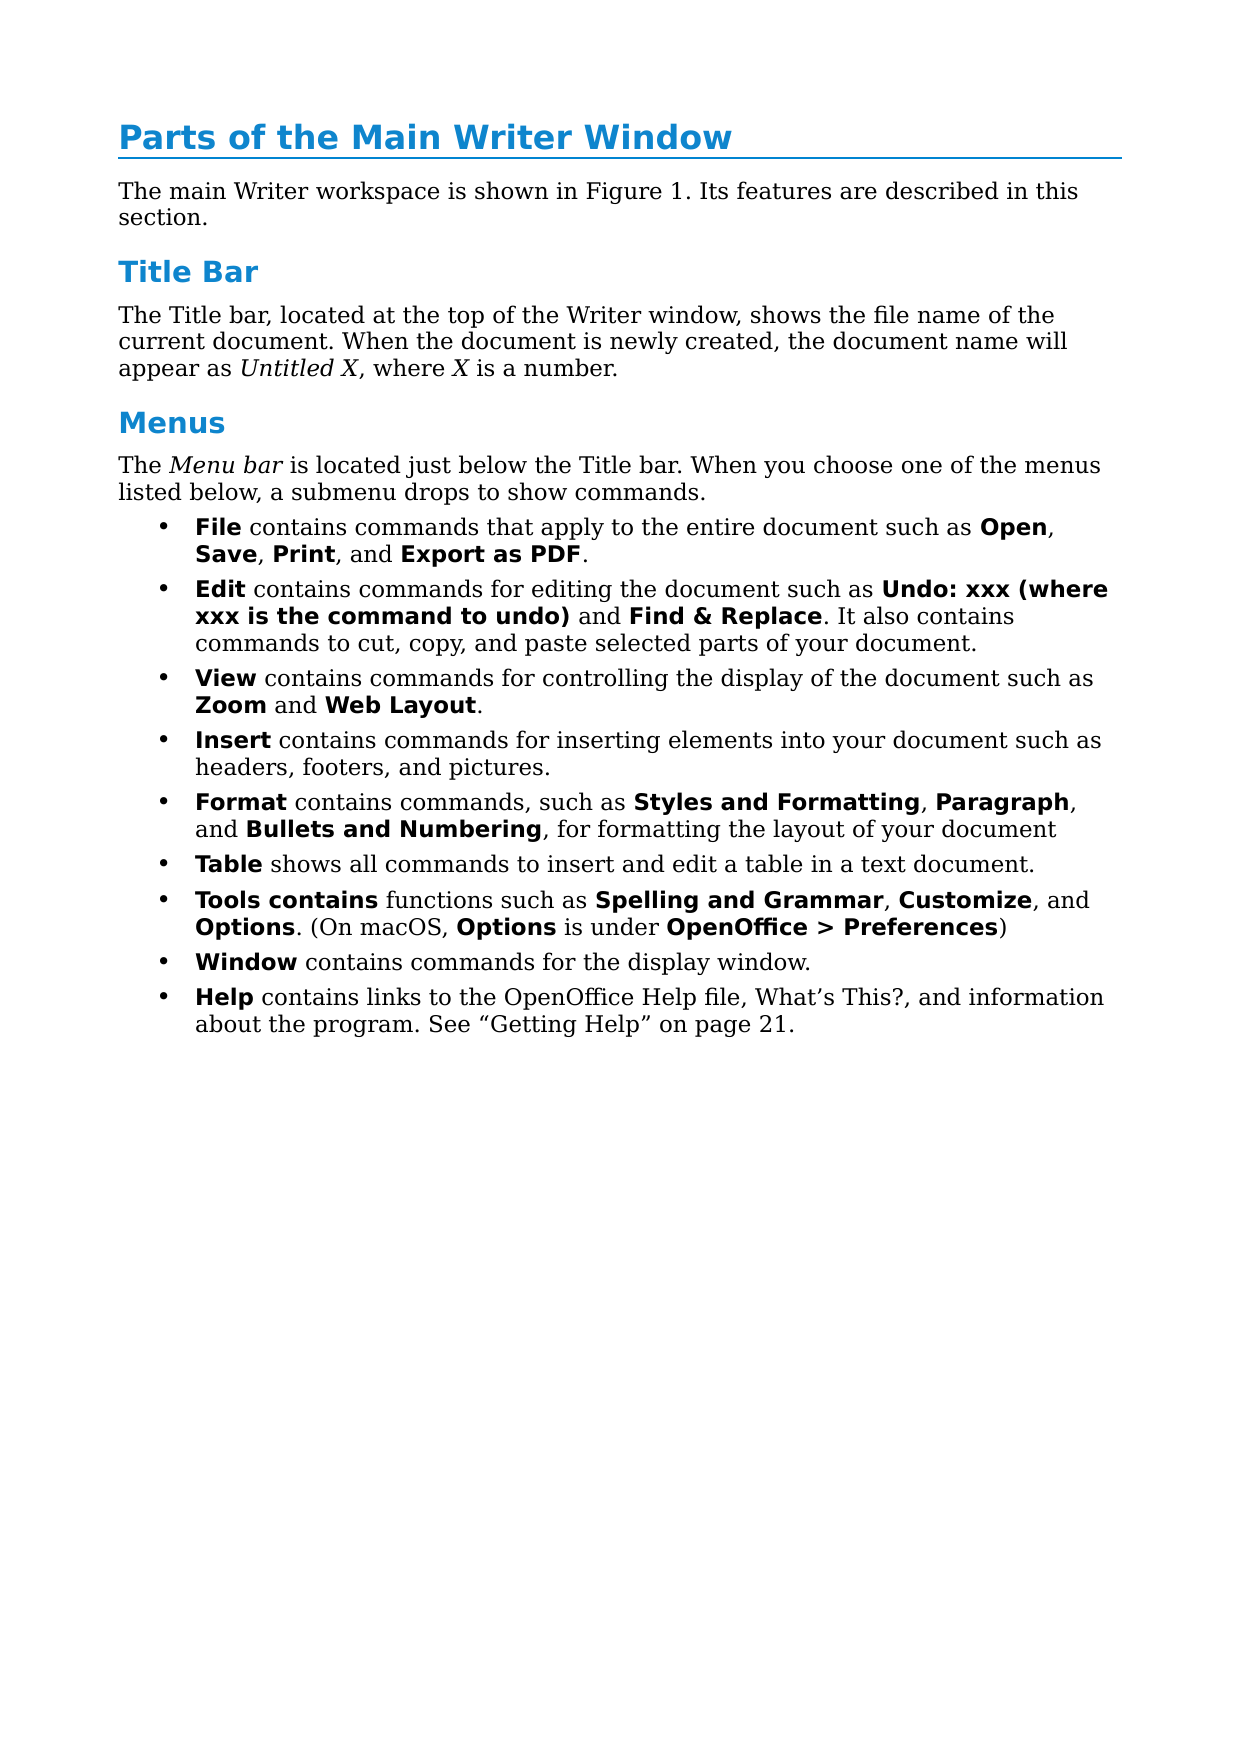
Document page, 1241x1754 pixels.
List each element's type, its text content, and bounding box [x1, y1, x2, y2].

list Format contains commands, such as Styles and Formatting, Paragraph, and Bullets and Numbering, for formatting the layout of your document [156, 787, 1122, 843]
subtitle Menus [118, 406, 1122, 440]
subtitle Parts of the Main Writer Window [118, 118, 1122, 157]
list View contains commands for controlling the display of the document such as Zoom and Web Layout. [156, 663, 1122, 719]
list Help contains links to the OpenOffice Help file, What’s This?, and information about the program. See “Getting Help” on page 21. [156, 982, 1122, 1038]
list The Menu bar is located just below the Title bar. When you choose one of the menus listed below, a submenu drops to show commands. [118, 452, 1122, 506]
list Table shows all commands to insert and edit a table in a text document. [156, 849, 1122, 878]
list File contains commands that apply to the entire document such as Open, Save, Print, and Export as PDF. [156, 512, 1122, 568]
list Window contains commands for the display window. [156, 947, 1122, 976]
list Edit contains commands for editing the document such as Undo: xxx (where xxx is the command to undo) and Find & Replace. It also contains commands to cut, copy, and paste selected parts of your document. [156, 574, 1122, 657]
list Tools contains functions such as Spelling and Grammar, Customize, and Options. (On macOS, Options is under OpenOffice > Preferences) [156, 885, 1122, 941]
text The main Writer workspace is shown in Figure 1. Its features are described in this section. [118, 178, 1122, 231]
list Insert contains commands for inserting elements into your document such as headers, footers, and pictures. [156, 725, 1122, 781]
text The Title bar, located at the top of the Writer window, shows the file name of the current document. When the document is newly created, the document name will appear as Untitled X, where X is a number. [118, 302, 1122, 382]
subtitle Title Bar [118, 256, 1122, 289]
